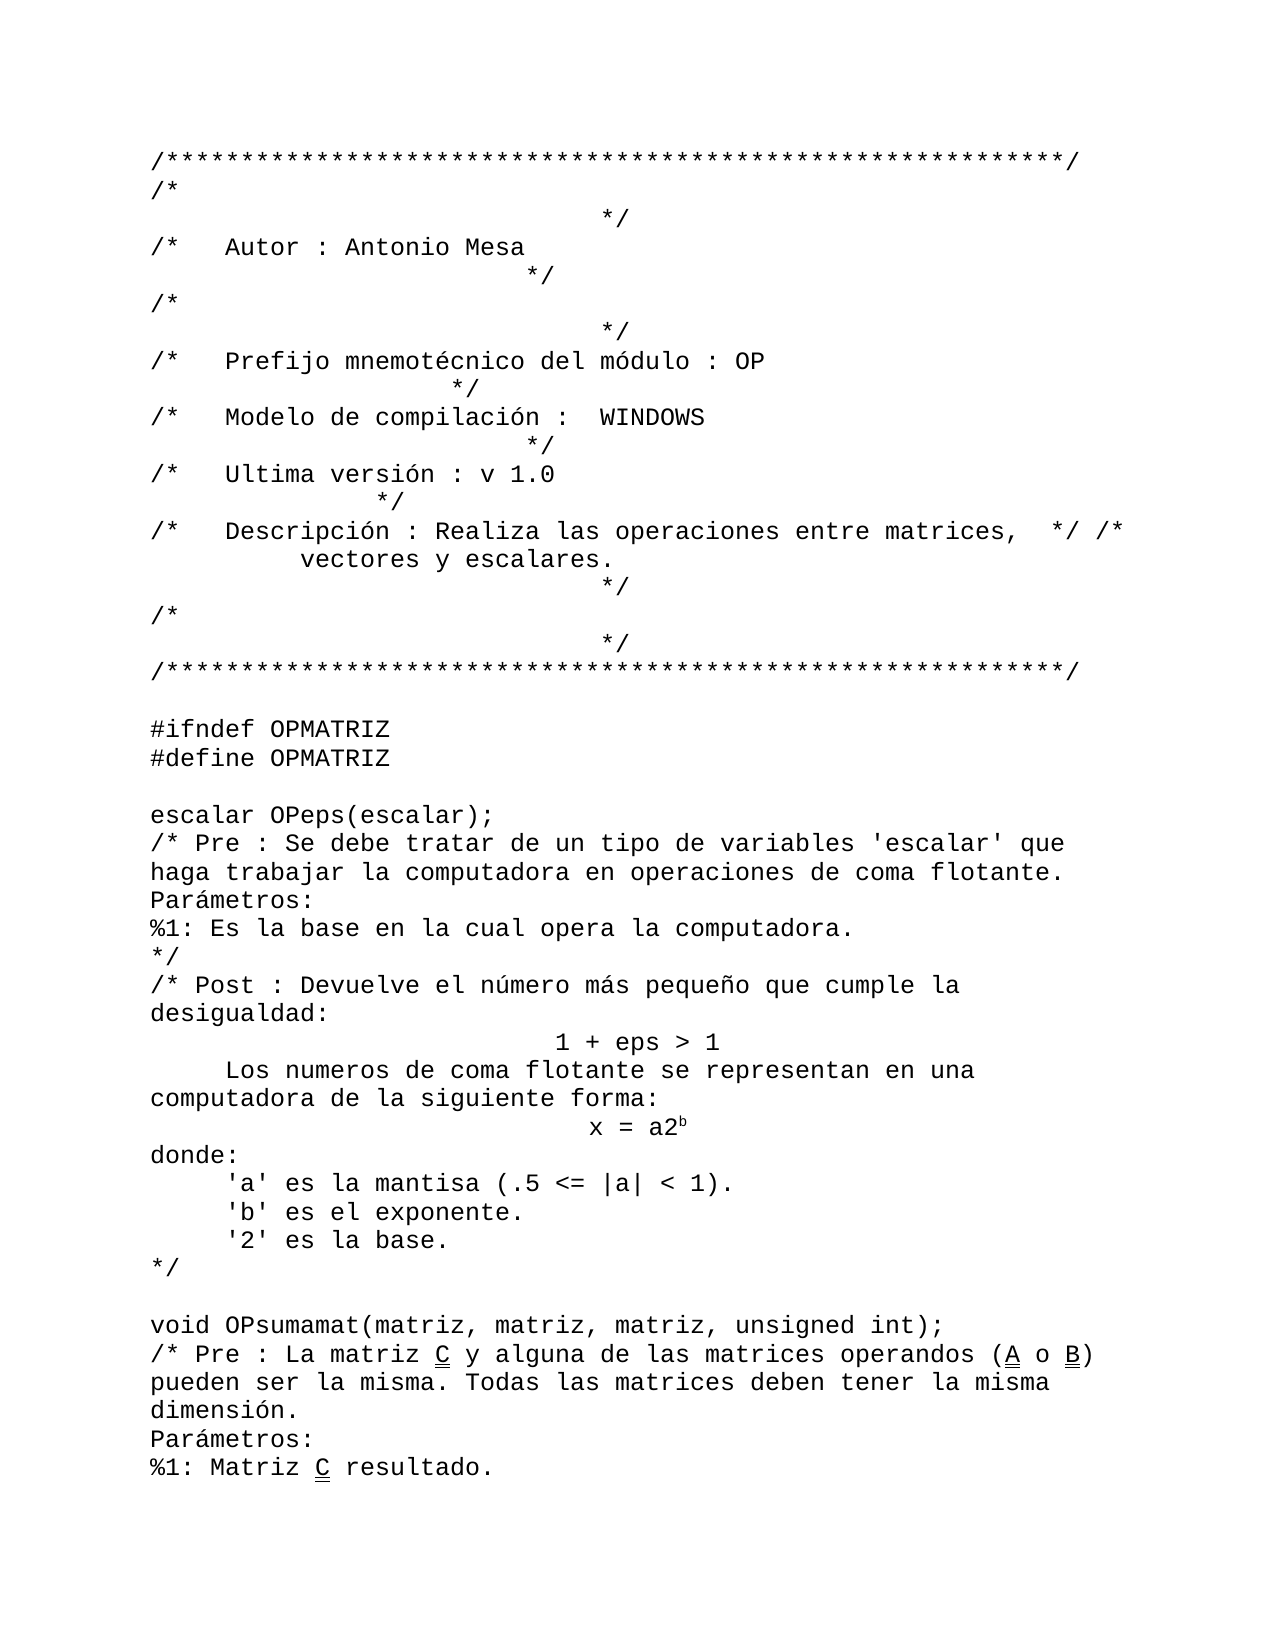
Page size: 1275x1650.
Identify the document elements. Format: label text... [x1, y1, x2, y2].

text #ifndef OPMATRIZ [150, 717, 1125, 745]
text /* Modelo de compilación : WINDOWS */ [150, 405, 1125, 462]
text Los numeros de coma flotante se representan en una computadora de la siguiente forma: [150, 1057, 1125, 1114]
text /* */ [150, 292, 1125, 348]
text %1: Es la base en la cual opera la computadora. [150, 916, 1125, 944]
text /* Prefijo mnemotécnico del módulo : OP */ [150, 348, 1125, 405]
text %1: Matriz C resultado. [150, 1454, 1125, 1483]
text */ [150, 1256, 1125, 1284]
text /* Post : Devuelve el número más pequeño que cumple la desigualdad: [150, 972, 1125, 1029]
text escalar OPeps(escalar); [150, 802, 1125, 831]
text /* Pre : Se debe tratar de un tipo de variables 'escalar' que haga trabajar la computadora en operaciones de coma flotante. [150, 831, 1125, 887]
text 1 + eps > 1 [150, 1029, 1125, 1057]
text /* Autor : Antonio Mesa */ [150, 235, 1125, 292]
text void OPsumamat(matriz, matriz, matriz, unsigned int); [150, 1313, 1125, 1341]
text Parámetros: [150, 1426, 1125, 1454]
text 'b' es el exponente. [150, 1199, 1125, 1227]
text x = a2b [150, 1114, 1125, 1142]
text */ [150, 944, 1125, 972]
text Parámetros: [150, 887, 1125, 916]
text /************************************************************/ [150, 660, 1125, 688]
text 'a' es la mantisa (.5 <= |a| < 1). [150, 1171, 1125, 1199]
text #define OPMATRIZ [150, 745, 1125, 774]
text /* Descripción : Realiza las operaciones entre matrices, */ /* vectores y escalares. */ [150, 518, 1125, 603]
text /* */ [150, 178, 1125, 235]
text '2' es la base. [150, 1227, 1125, 1256]
text /* */ [150, 603, 1125, 660]
text /* Ultima versión : v 1.0 */ [150, 462, 1125, 518]
text /************************************************************/ [150, 150, 1125, 178]
text /* Pre : La matriz C y alguna de las matrices operandos (A o B) pueden ser la misma. Todas las matrices deben tener la misma dimensión. [150, 1341, 1125, 1426]
text donde: [150, 1142, 1125, 1171]
